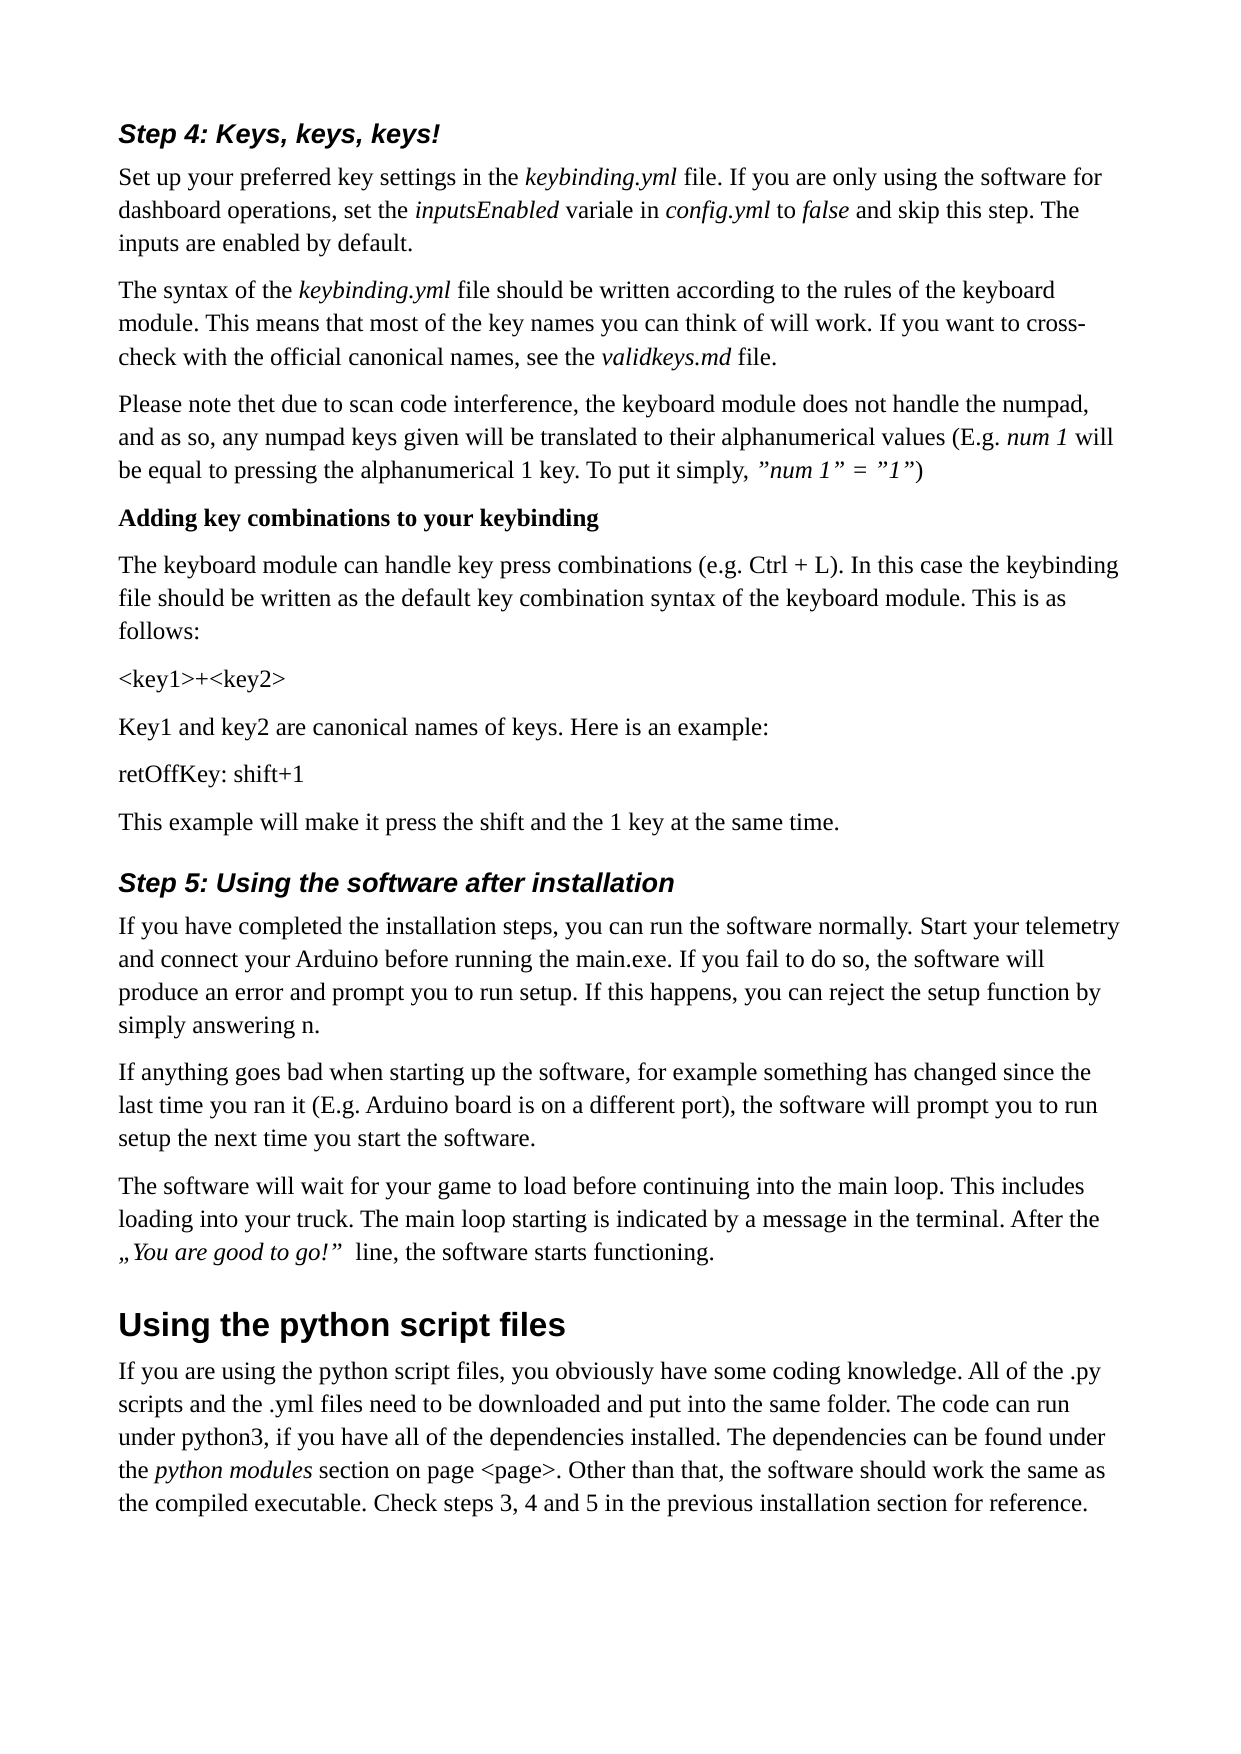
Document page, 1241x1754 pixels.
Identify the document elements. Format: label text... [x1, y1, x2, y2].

text The keyboard module can handle key press combinations (e.g. Ctrl + L). In this case the keybinding file should be written as the default key combination syntax of the keyboard module. This is as follows: [118, 550, 1122, 645]
text Set up your preferred key settings in the keybinding.yml file. If you are only using the software for dashboard operations, set the inputsEnabled variale in config.yml to false and skip this step. The inputs are enabled by default. [118, 162, 1122, 257]
subtitle Step 5: Using the software after installation [118, 867, 1122, 898]
text Key1 and key2 are canonical names of keys. Here is an example: [118, 712, 1122, 740]
text If you are using the python script files, you obviously have some coding knowledge. All of the .py scripts and the .yml files need to be downloaded and put into the same folder. The code can run under python3, if you have all of the dependencies installed. The dependencies can be found under the python modules section on page <page>. Other than that, the software should work the same as the compiled executable. Check steps 3, 4 and 5 in the previous installation section for reference. [118, 1356, 1122, 1517]
text This example will make it press the shift and the 1 key at the same time. [118, 807, 1122, 836]
text The syntax of the keybinding.yml file should be written according to the rules of the keyboard module. This means that most of the key names you can think of will work. If you want to cross-check with the official canonical names, see the validkeys.md file. [118, 276, 1122, 370]
text Adding key combinations to your keybinding [118, 503, 1122, 532]
text If you have completed the installation steps, you can run the software normally. Start your telemetry and connect your Arduino before running the main.exe. If you fail to do so, the software will produce an error and prompt you to run setup. If this happens, you can reject the setup function by simply answering n. [118, 911, 1122, 1038]
text The software will wait for your game to load before continuing into the main loop. This includes loading into your truck. The main loop starting is indicated by a message in the terminal. After the „You are good to go!” line, the software starts functioning. [118, 1171, 1122, 1266]
text <key1>+<key2> [118, 664, 1122, 693]
text retOffKey: shift+1 [118, 759, 1122, 788]
text Please note thet due to scan code interference, the keyboard module does not handle the numpad, and as so, any numpad keys given will be translated to their alphanumerical values (E.g. num 1 will be equal to pressing the alphanumerical 1 key. To put it simply, ”num 1” = ”1”) [118, 389, 1122, 484]
text If anything goes bad when starting up the software, for example something has changed since the last time you ran it (E.g. Arduino board is on a different port), the software will prompt you to run setup the next time you start the software. [118, 1057, 1122, 1152]
subtitle Using the python script files [118, 1306, 1122, 1344]
subtitle Step 4: Keys, keys, keys! [118, 118, 1122, 149]
